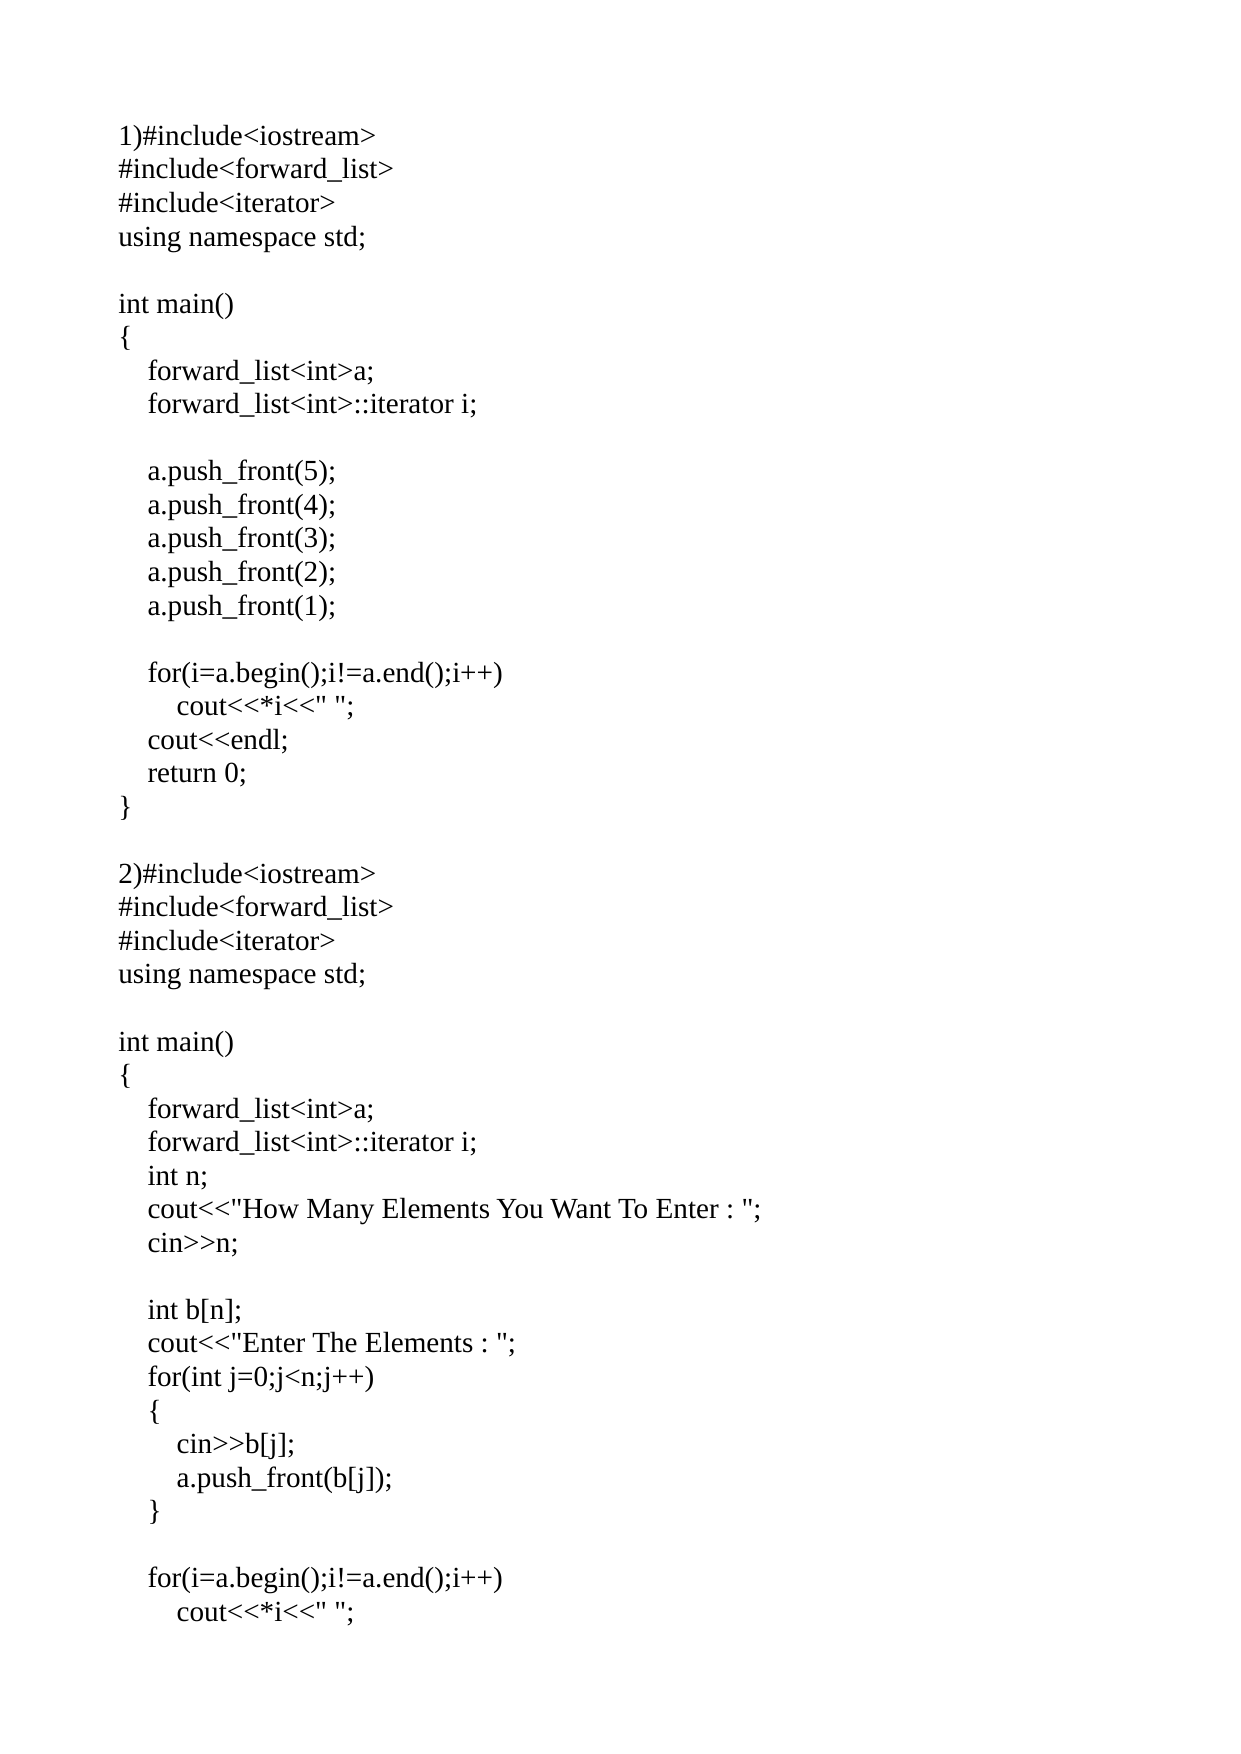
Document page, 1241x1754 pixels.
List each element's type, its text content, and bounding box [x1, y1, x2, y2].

text #include<forward_list> [118, 889, 1122, 923]
text cin>>b[j]; [118, 1426, 1122, 1460]
text 2)#include<iostream> [118, 856, 1122, 889]
text { [118, 319, 1122, 353]
text 1)#include<iostream> [118, 118, 1122, 152]
text a.push_front(3); [118, 521, 1122, 554]
text a.push_front(4); [118, 487, 1122, 521]
text cout<<"How Many Elements You Want To Enter : "; [118, 1191, 1122, 1225]
text int b[n]; [118, 1292, 1122, 1326]
text forward_list<int>a; [118, 1091, 1122, 1124]
text int n; [118, 1158, 1122, 1191]
text cout<<"Enter The Elements : "; [118, 1326, 1122, 1359]
text using namespace std; [118, 957, 1122, 990]
text } [118, 1493, 1122, 1527]
text a.push_front(2); [118, 554, 1122, 588]
text { [118, 1057, 1122, 1091]
text forward_list<int>::iterator i; [118, 1124, 1122, 1158]
text #include<iterator> [118, 923, 1122, 957]
text cout<<*i<<" "; [118, 1594, 1122, 1627]
text #include<iterator> [118, 185, 1122, 219]
text cout<<*i<<" "; [118, 688, 1122, 722]
text forward_list<int>a; [118, 353, 1122, 386]
text using namespace std; [118, 219, 1122, 252]
text int main() [118, 286, 1122, 319]
text return 0; [118, 755, 1122, 789]
text { [118, 1393, 1122, 1426]
text for(i=a.begin();i!=a.end();i++) [118, 655, 1122, 688]
text a.push_front(1); [118, 588, 1122, 621]
text for(i=a.begin();i!=a.end();i++) [118, 1560, 1122, 1594]
text cout<<endl; [118, 722, 1122, 755]
text } [118, 789, 1122, 822]
text a.push_front(b[j]); [118, 1460, 1122, 1493]
text #include<forward_list> [118, 152, 1122, 185]
text a.push_front(5); [118, 453, 1122, 487]
text cin>>n; [118, 1225, 1122, 1258]
text forward_list<int>::iterator i; [118, 386, 1122, 420]
text for(int j=0;j<n;j++) [118, 1359, 1122, 1393]
text int main() [118, 1024, 1122, 1057]
